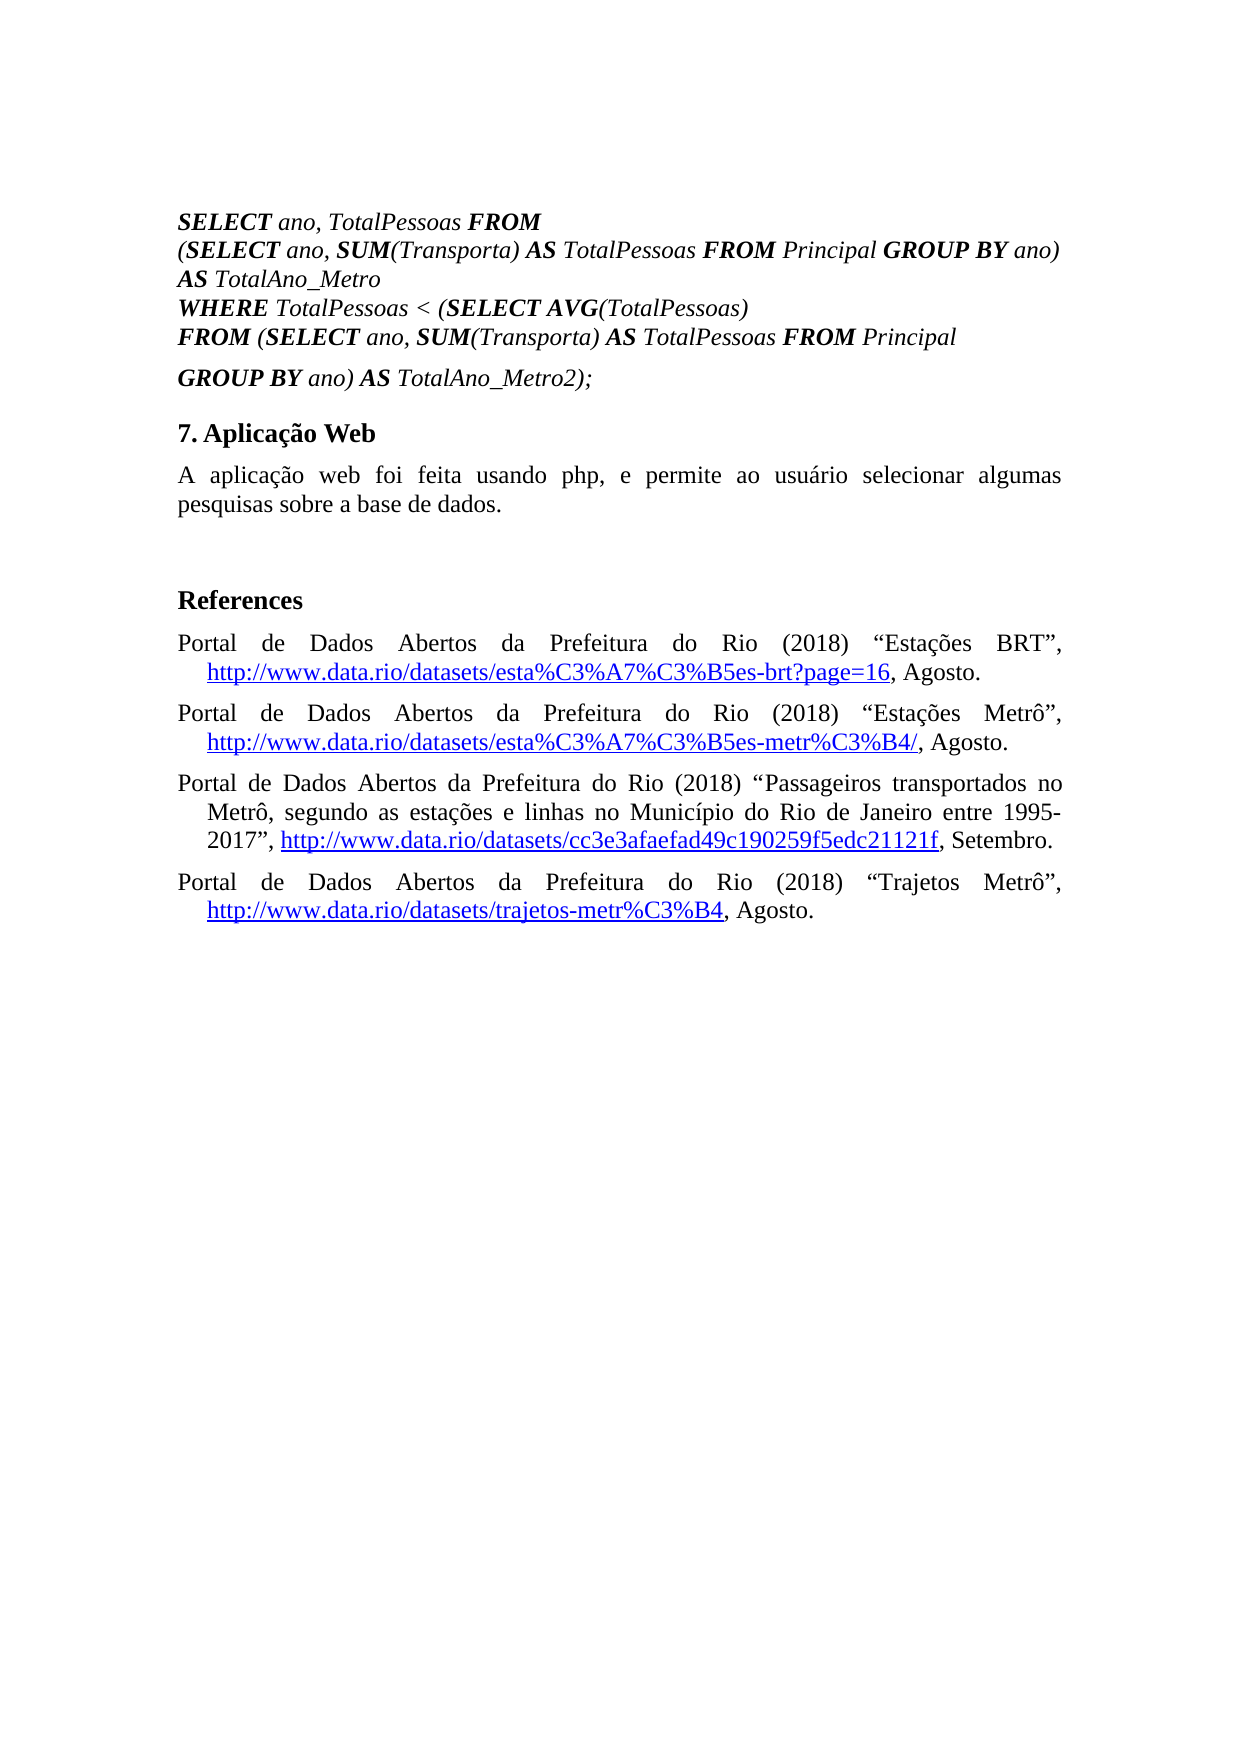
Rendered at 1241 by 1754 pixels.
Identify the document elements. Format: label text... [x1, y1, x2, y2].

text A aplicação web foi feita usando php, e permite ao usuário selecionar algumas pesquisas sobre a base de dados. [177, 460, 1063, 518]
subtitle 7. Aplicação Web [177, 417, 1063, 448]
subtitle References [177, 584, 1063, 615]
text Portal de Dados Abertos da Prefeitura do Rio (2018) “Estações Metrô”, http://www.data.rio/datasets/esta%C3%A7%C3%B5es-metr%C3%B4/, Agosto. [177, 698, 1063, 755]
text Portal de Dados Abertos da Prefeitura do Rio (2018) “Trajetos Metrô”, http://www.data.rio/datasets/trajetos-metr%C3%B4, Agosto. [177, 867, 1063, 924]
text SELECT ano, TotalPessoas FROM (SELECT ano, SUM(Transporta) AS TotalPessoas FROM Principal GROUP BY ano) AS TotalAno_Metro WHERE TotalPessoas < (SELECT AVG(TotalPessoas) FROM (SELECT ano, SUM(Transporta) AS TotalPessoas FROM Principal [177, 207, 1063, 351]
text GROUP BY ano) AS TotalAno_Metro2); [177, 363, 1063, 392]
text Portal de Dados Abertos da Prefeitura do Rio (2018) “Estações BRT”, http://www.data.rio/datasets/esta%C3%A7%C3%B5es-brt?page=16, Agosto. [177, 628, 1063, 685]
text Portal de Dados Abertos da Prefeitura do Rio (2018) “Passageiros transportados no Metrô, segundo as estações e linhas no Município do Rio de Janeiro entre 1995-2017”, http://www.data.rio/datasets/cc3e3afaefad49c190259f5edc21121f, Setembro. [177, 768, 1063, 854]
